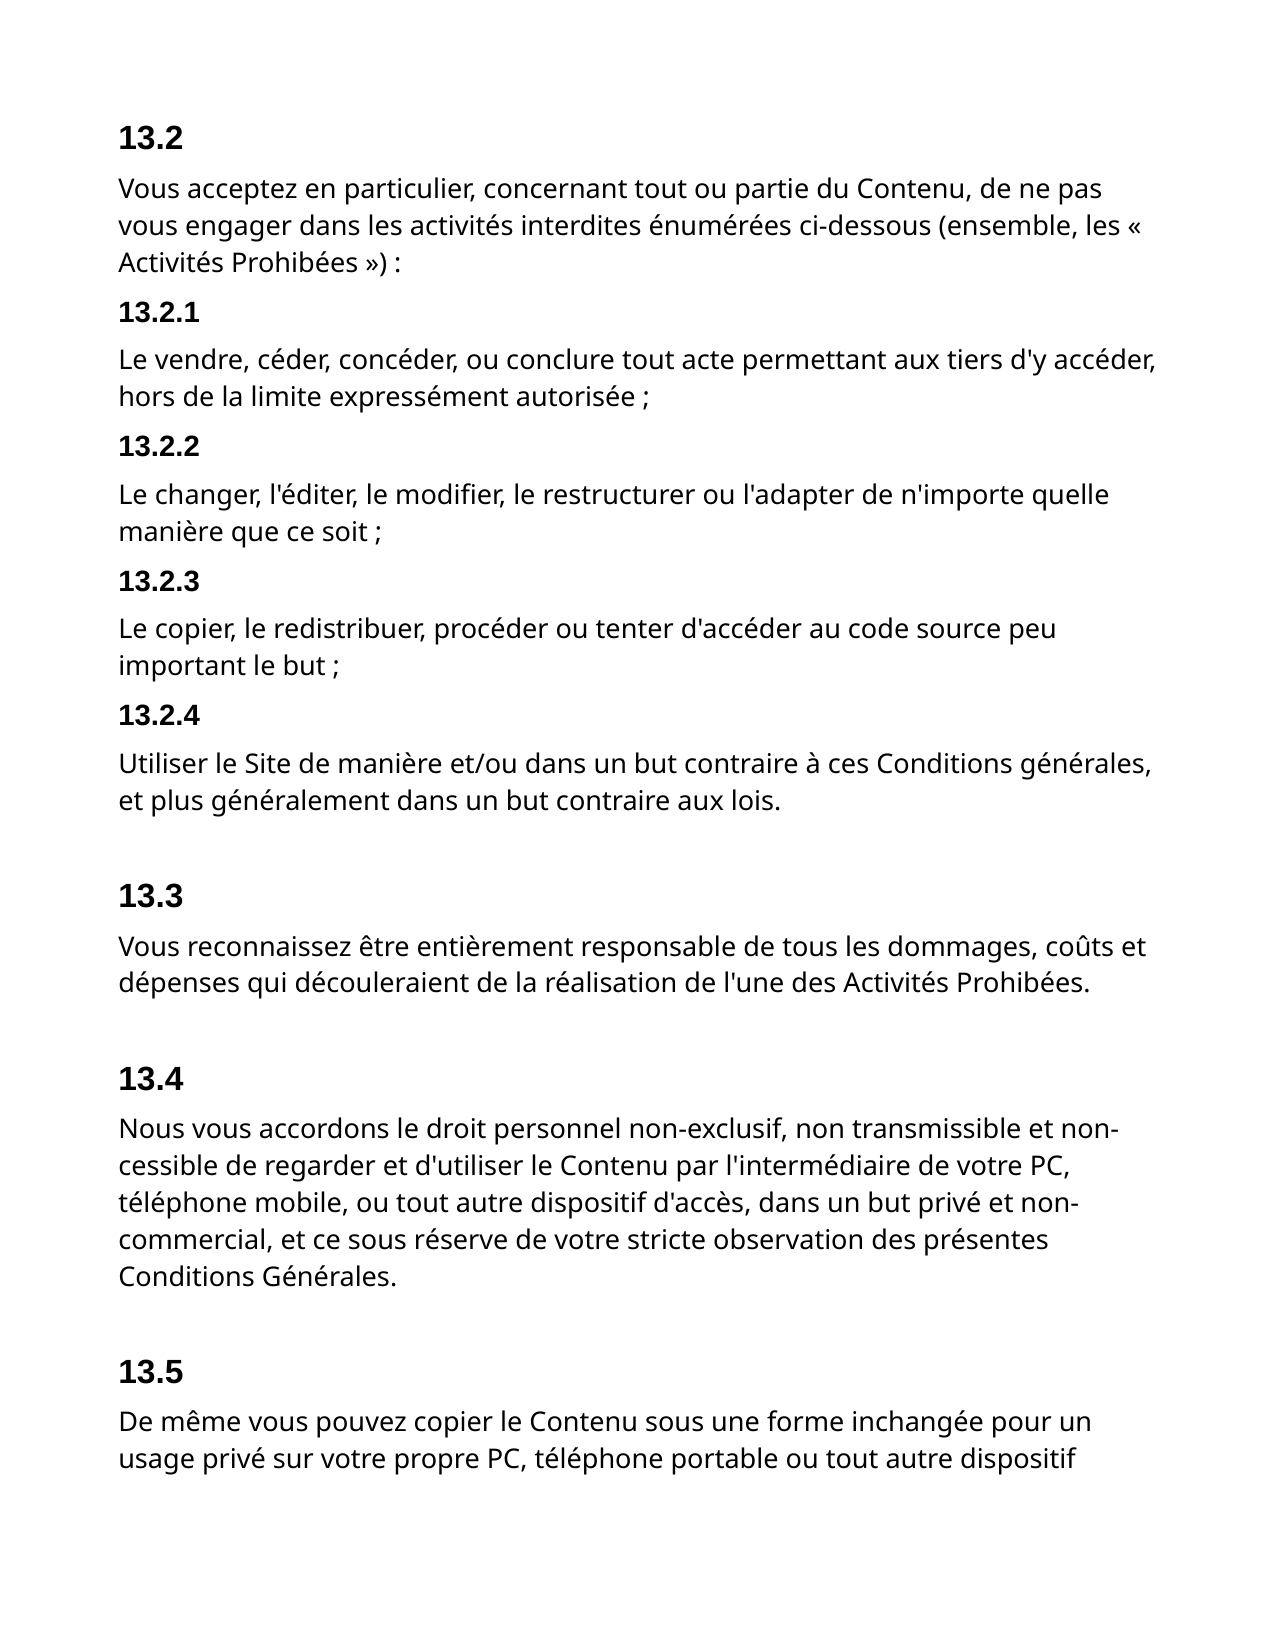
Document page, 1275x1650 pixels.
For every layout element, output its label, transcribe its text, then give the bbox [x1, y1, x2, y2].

subtitle 13.2.2 [118, 429, 1157, 463]
subtitle 13.2.3 [118, 564, 1157, 597]
text Le vendre, céder, concéder, ou conclure tout acte permettant aux tiers d'y accéder, hors de la limite expressément autorisée ; [118, 341, 1157, 414]
subtitle 13.2.4 [118, 698, 1157, 732]
subtitle 13.3 [118, 876, 1157, 914]
text Nous vous accordons le droit personnel non-exclusif, non transmissible et non-cessible de regarder et d'utiliser le Contenu par l'intermédiaire de votre PC, téléphone mobile, ou tout autre dispositif d'accès, dans un but privé et non-commercial, et ce sous réserve de votre stricte observation des présentes Conditions Générales. [118, 1110, 1157, 1294]
text Le changer, l'éditer, le modifier, le restructurer ou l'adapter de n'importe quelle manière que ce soit ; [118, 475, 1157, 549]
subtitle 13.2.1 [118, 294, 1157, 328]
text Vous reconnaissez être entièrement responsable de tous les dommages, coûts et dépenses qui découleraient de la réalisation de l'une des Activités Prohibées. [118, 927, 1157, 1001]
subtitle 13.5 [118, 1352, 1157, 1390]
text Utiliser le Site de manière et/ou dans un but contraire à ces Conditions générales, et plus généralement dans un but contraire aux lois. [118, 744, 1157, 818]
subtitle 13.2 [118, 118, 1157, 157]
text Le copier, le redistribuer, procéder ou tenter d'accéder au code source peu important le but ; [118, 610, 1157, 684]
subtitle 13.4 [118, 1058, 1157, 1097]
text De même vous pouvez copier le Contenu sous une forme inchangée pour un usage privé sur votre propre PC, téléphone portable ou tout autre dispositif [118, 1403, 1157, 1477]
text Vous acceptez en particulier, concernant tout ou partie du Contenu, de ne pas vous engager dans les activités interdites énumérées ci-dessous (ensemble, les « Activités Prohibées ») : [118, 169, 1157, 280]
